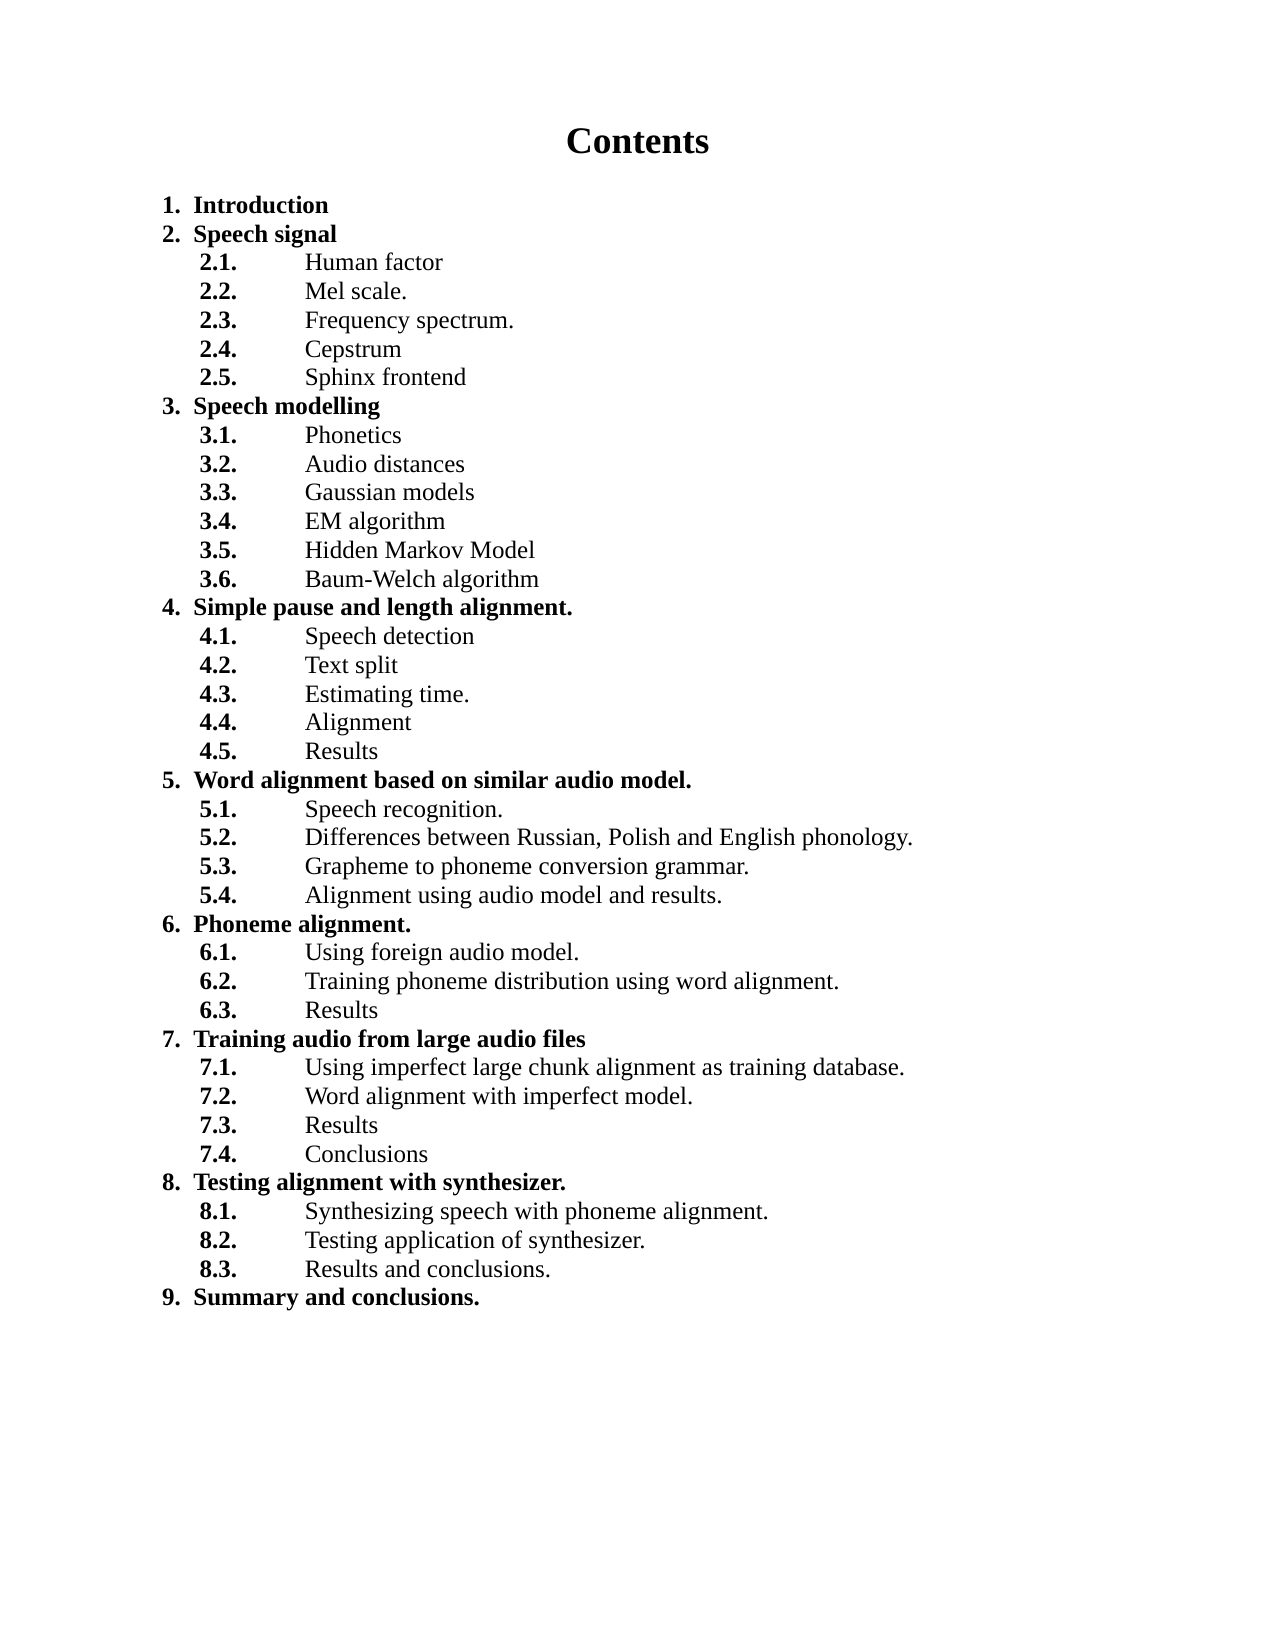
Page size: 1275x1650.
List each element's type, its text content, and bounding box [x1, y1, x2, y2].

list Using imperfect large chunk alignment as training database. [193, 1052, 1157, 1081]
list Summary and conclusions. [156, 1282, 1157, 1311]
list Frequency spectrum. [193, 305, 1157, 334]
list Differences between Russian, Polish and English phonology. [193, 822, 1157, 851]
list Results and conclusions. [193, 1254, 1157, 1282]
list Speech recognition. [193, 794, 1157, 822]
list Conclusions [193, 1139, 1157, 1167]
list Alignment using audio model and results. [193, 880, 1157, 909]
list Mel scale. [193, 276, 1157, 305]
list Alignment [193, 707, 1157, 736]
list Training phoneme distribution using word alignment. [193, 966, 1157, 995]
list Sphinx frontend [193, 362, 1157, 391]
list Synthesizing speech with phoneme alignment. [193, 1196, 1157, 1225]
list Results [193, 995, 1157, 1024]
list Estimating time. [193, 679, 1157, 707]
list Cepstrum [193, 334, 1157, 362]
list Gaussian models [193, 477, 1157, 506]
text Contents [118, 118, 1157, 161]
list Grapheme to phoneme conversion grammar. [193, 851, 1157, 880]
list Baum-Welch algorithm [193, 564, 1157, 592]
list Human factor [193, 247, 1157, 276]
list Using foreign audio model. [193, 937, 1157, 966]
list Testing application of synthesizer. [193, 1225, 1157, 1254]
list EM algorithm [193, 506, 1157, 535]
list Speech modelling [156, 391, 1157, 420]
list Results [193, 736, 1157, 765]
list Results [193, 1110, 1157, 1139]
list Introduction [156, 190, 1157, 219]
list Audio distances [193, 449, 1157, 477]
list Simple pause and length alignment. [156, 592, 1157, 621]
list Testing alignment with synthesizer. [156, 1167, 1157, 1196]
list Text split [193, 650, 1157, 679]
list Training audio from large audio files [156, 1024, 1157, 1052]
list Word alignment with imperfect model. [193, 1081, 1157, 1110]
list Phonetics [193, 420, 1157, 449]
list Word alignment based on similar audio model. [156, 765, 1157, 794]
list Hidden Markov Model [193, 535, 1157, 564]
list Phoneme alignment. [156, 909, 1157, 937]
list Speech signal [156, 219, 1157, 247]
list Speech detection [193, 621, 1157, 650]
